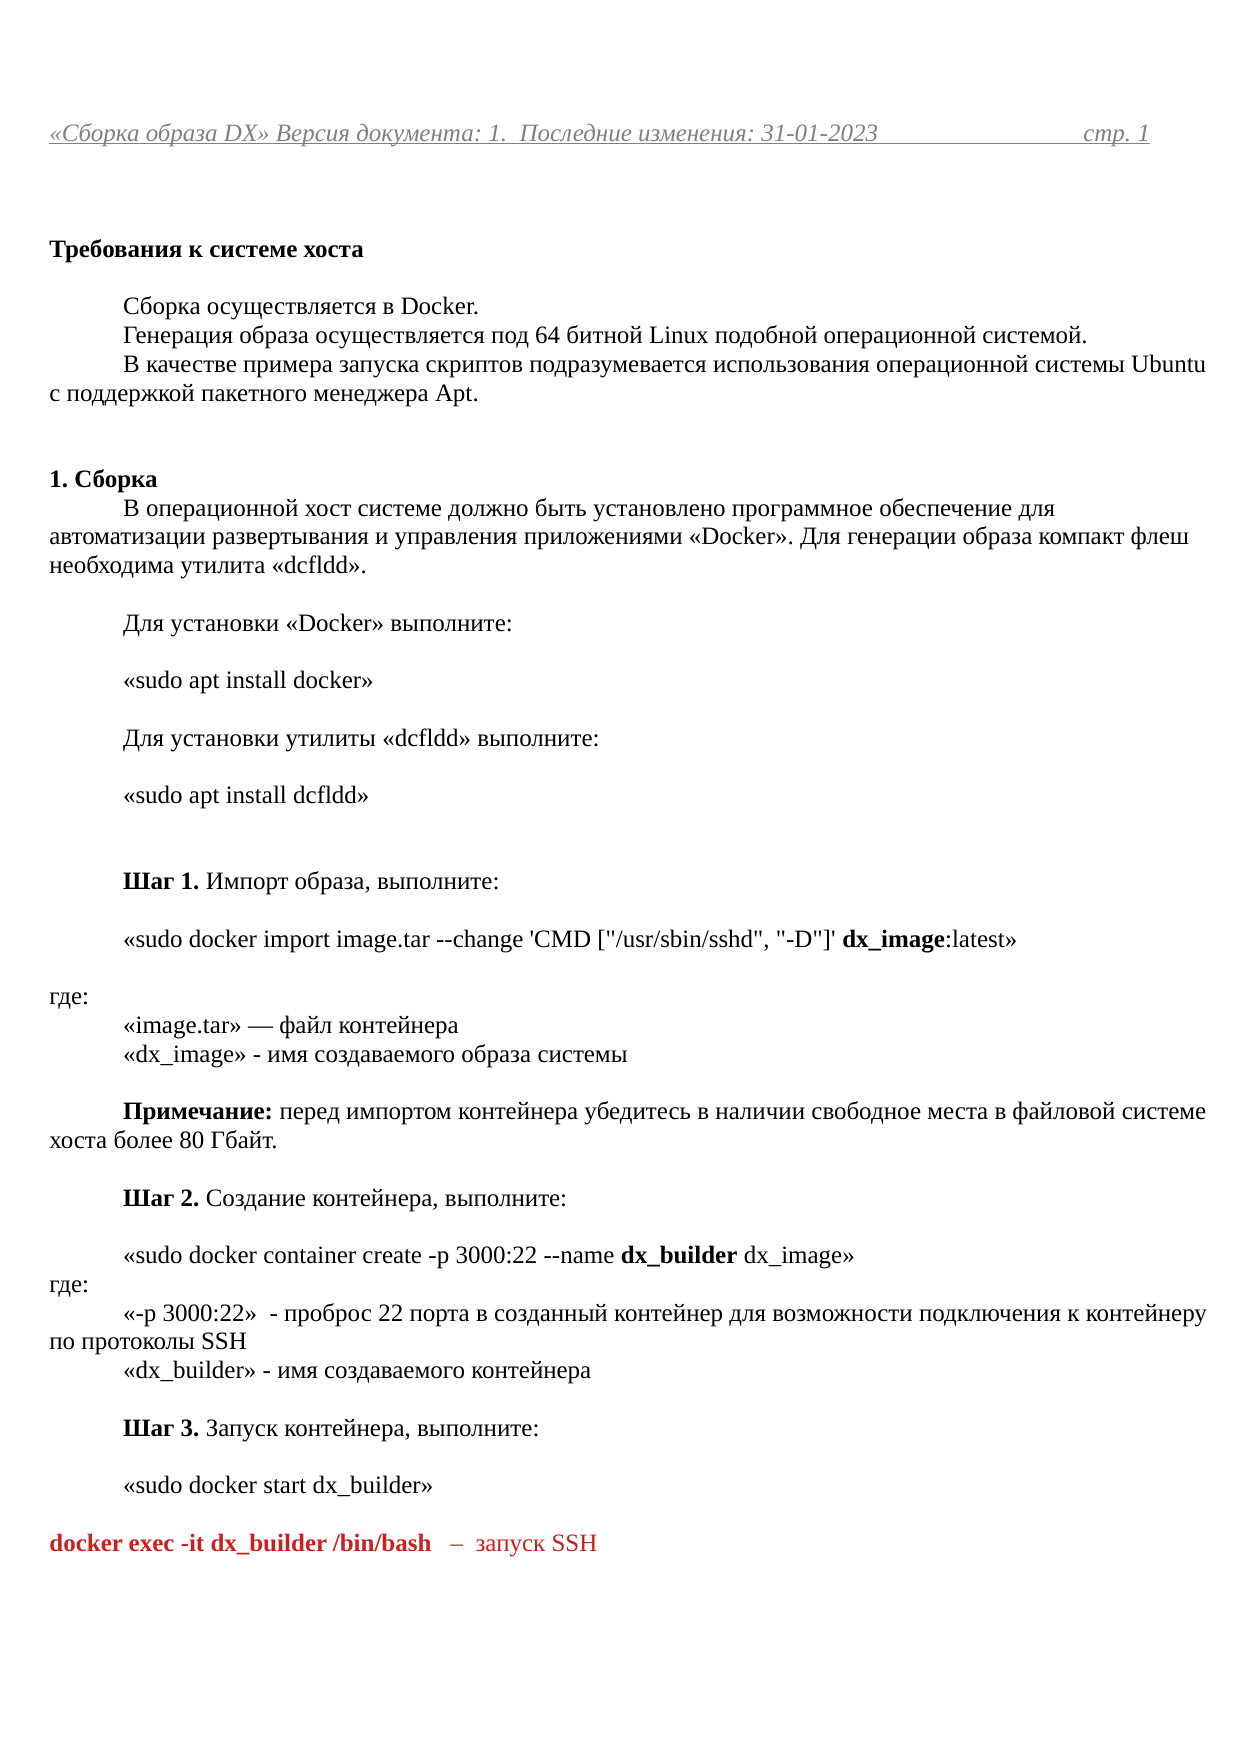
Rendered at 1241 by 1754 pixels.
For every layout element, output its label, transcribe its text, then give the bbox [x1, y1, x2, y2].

text где: [49, 1269, 1211, 1298]
text Примечание: перед импортом контейнера убедитесь в наличии свободное места в файловой системе хоста более 80 Гбайт. [49, 1096, 1211, 1154]
text «-p 3000:22» - проброс 22 порта в созданный контейнер для возможности подключения к контейнеру по протоколы SSH [49, 1298, 1211, 1355]
text «sudo docker import image.tar --change 'CMD ["/usr/sbin/sshd", "-D"]' dx_image:latest» [49, 924, 1211, 953]
text Шаг 3. Запуск контейнера, выполните: [49, 1413, 1211, 1441]
text Сборка осуществляется в Docker. [49, 291, 1211, 320]
text docker exec -it dx_builder /bin/bash – запуск SSH [49, 1528, 1211, 1556]
text Шаг 2. Создание контейнера, выполните: [49, 1183, 1211, 1211]
text В качестве примера запуска скриптов подразумевается использования операционной системы Ubuntu с поддержкой пакетного менеджера Apt. [49, 349, 1211, 406]
text «sudo apt install dcfldd» [49, 780, 1211, 809]
text «sudo apt install docker» [49, 665, 1211, 694]
text 1. Сборка [49, 464, 1211, 493]
text Шаг 1. Импорт образа, выполните: [49, 866, 1211, 895]
text где: [49, 981, 1211, 1010]
text Генерация образа осуществляется под 64 битной Linux подобной операционной системой. [49, 320, 1211, 349]
text Для установки «Docker» выполните: [49, 608, 1211, 636]
text «dx_builder» - имя создаваемого контейнера [49, 1355, 1211, 1384]
text «dx_image» - имя создаваемого образа системы [49, 1039, 1211, 1068]
text В операционной хост системе должно быть установлено программное обеспечение для автоматизации развертывания и управления приложениями «Docker». Для генерации образа компакт флеш необходима утилита «dcfldd». [49, 493, 1211, 579]
text Для установки утилиты «dcfldd» выполните: [49, 723, 1211, 751]
text «sudo docker start dx_builder» [49, 1470, 1211, 1499]
text Требования к системе хоста [49, 234, 1211, 263]
text «image.tar» — файл контейнера [49, 1010, 1211, 1039]
text «sudo docker container create -p 3000:22 --name dx_builder dx_image» [49, 1240, 1211, 1269]
